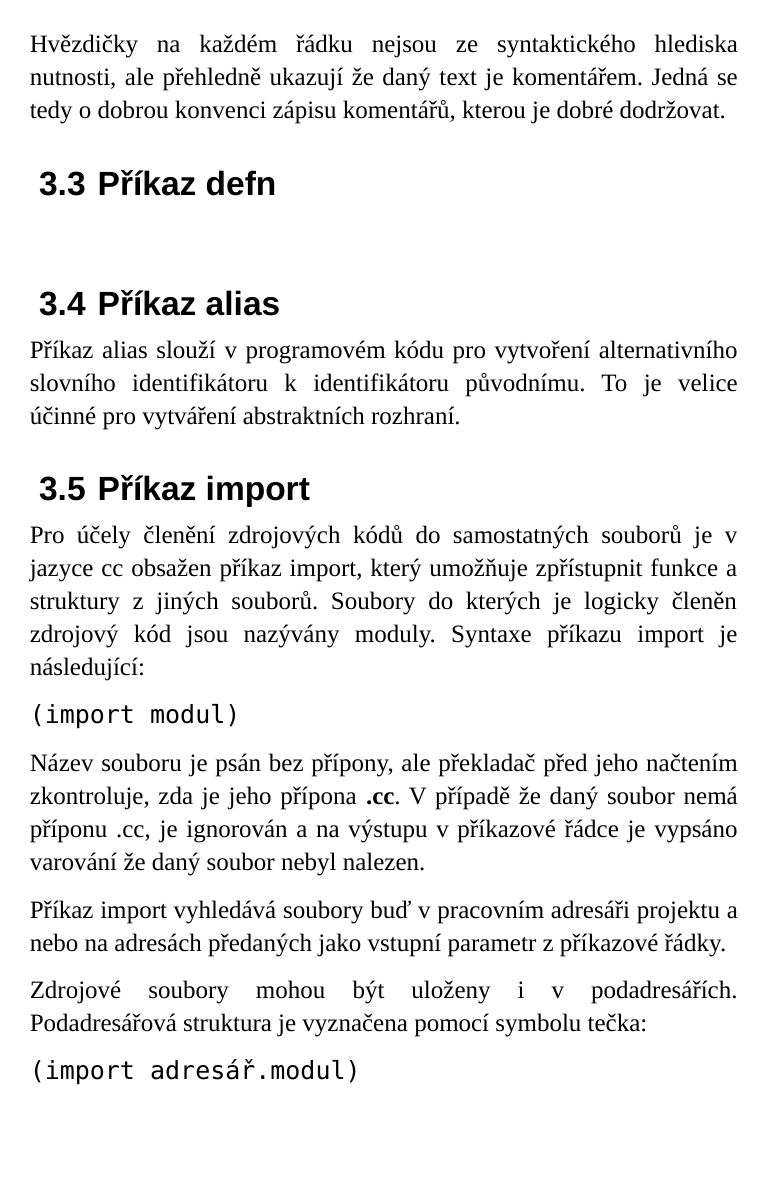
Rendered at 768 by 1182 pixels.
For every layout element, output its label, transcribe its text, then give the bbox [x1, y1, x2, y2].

text (import modul) [29, 700, 738, 729]
subtitle Příkaz import [29, 469, 738, 508]
text Pro účely členění zdrojových kódů do samostatných souborů je v jazyce cc obsažen příkaz import, který umožňuje zpřístupnit funkce a struktury z jiných souborů. Soubory do kterých je logicky členěn zdrojový kód jsou nazývány moduly. Syntaxe příkazu import je následující: [29, 520, 738, 681]
text Příkaz import vyhledává soubory buď v pracovním adresáři projektu a nebo na adresách předaných jako vstupní parametr z příkazové řádky. [29, 895, 738, 957]
text Zdrojové soubory mohou být uloženy i v podadresářích. Podadresářová struktura je vyznačena pomocí symbolu tečka: [29, 975, 738, 1037]
text Hvězdičky na každém řádku nejsou ze syntaktického hlediska nutnosti, ale přehledně ukazují že daný text je komentářem. Jedná se tedy o dobrou konvenci zápisu komentářů, kterou je dobré dodržovat. [29, 29, 738, 124]
subtitle Příkaz defn [29, 164, 738, 203]
text (import adresář.modul) [29, 1056, 738, 1085]
text Příkaz alias slouží v programovém kódu pro vytvoření alternativního slovního identifikátoru k identifikátoru původnímu. To je velice účinné pro vytváření abstraktních rozhraní. [29, 335, 738, 429]
text Název souboru je psán bez přípony, ale překladač před jeho načtením zkontroluje, zda je jeho přípona .cc. V případě že daný soubor nemá příponu .cc, je ignorován a na výstupu v příkazové řádce je vypsáno varování že daný soubor nebyl nalezen. [29, 748, 738, 876]
subtitle Příkaz alias [29, 283, 738, 322]
